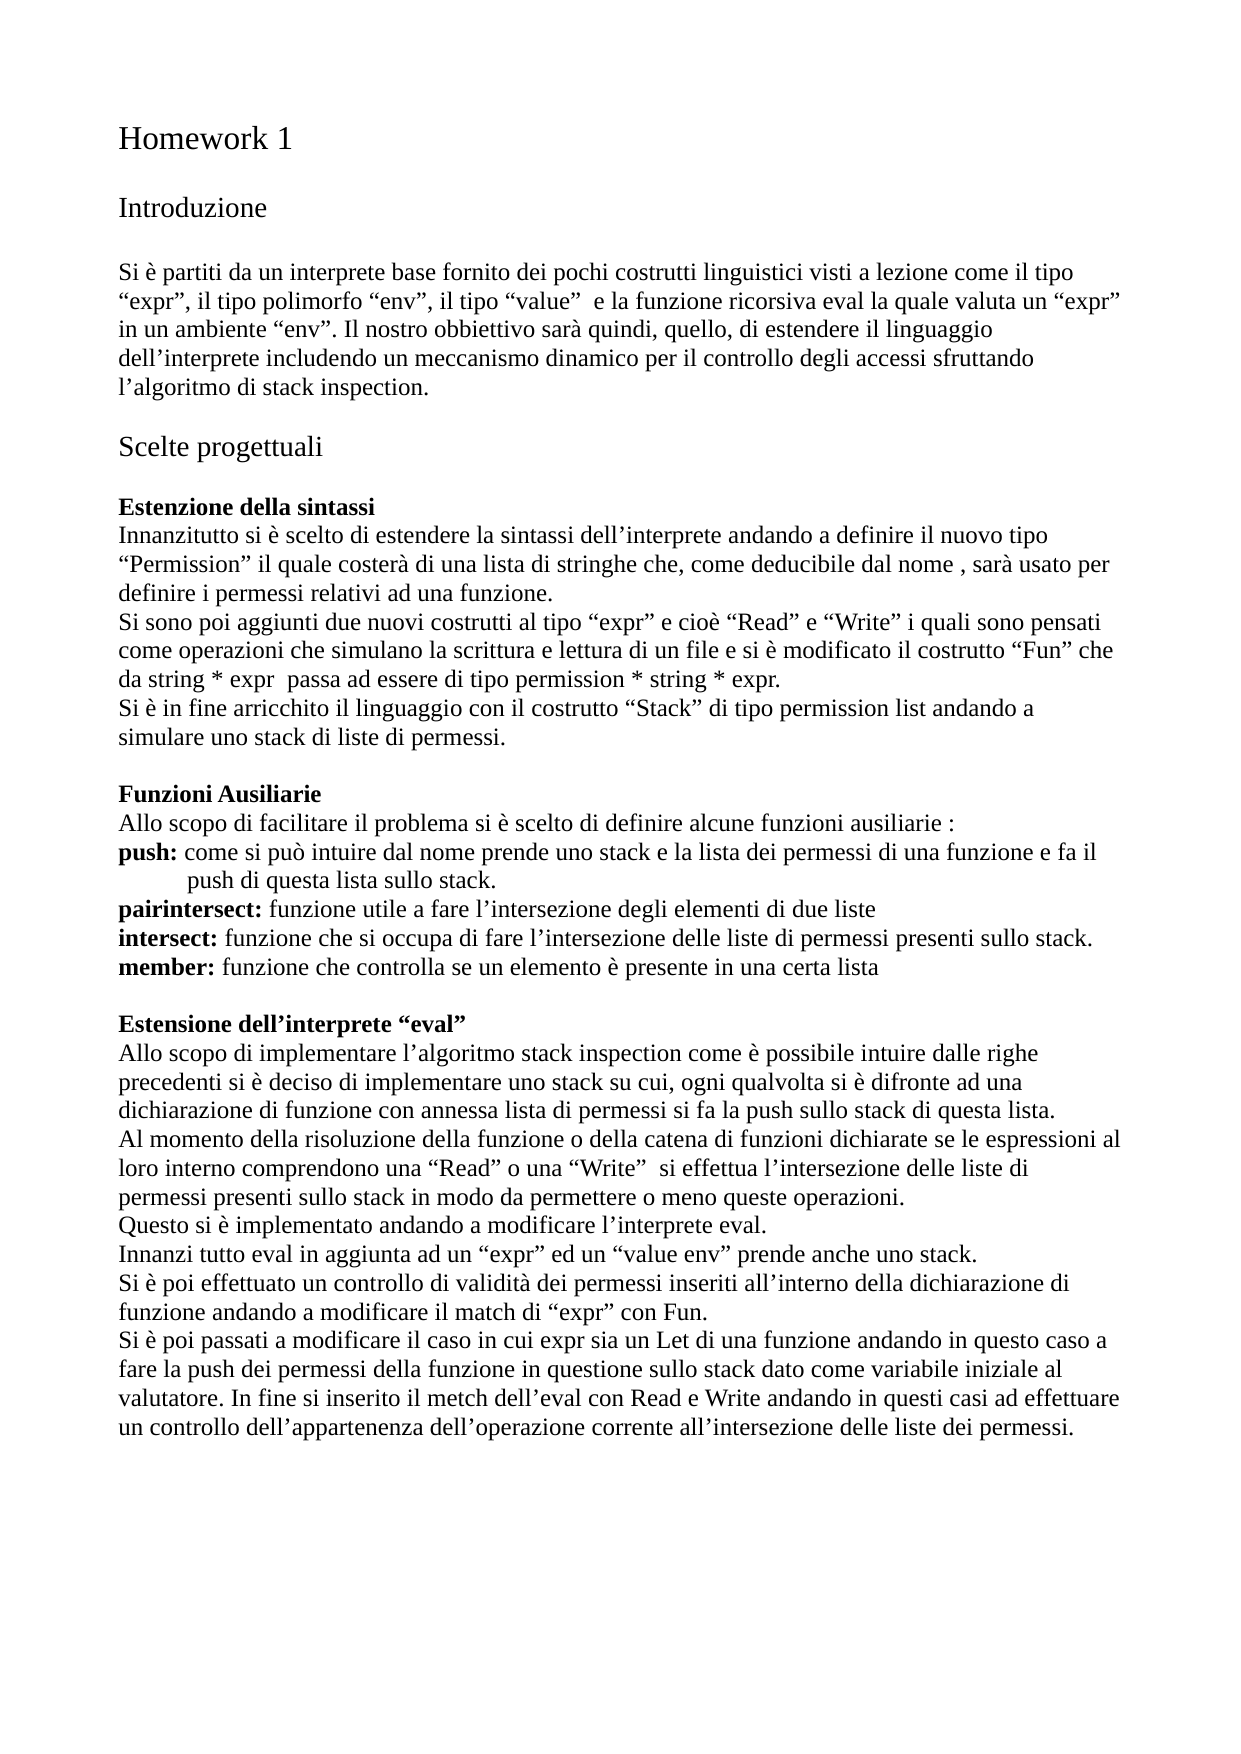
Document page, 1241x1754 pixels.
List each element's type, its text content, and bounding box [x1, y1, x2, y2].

text Al momento della risoluzione della funzione o della catena di funzioni dichiarate se le espressioni al loro interno comprendono una “Read” o una “Write” si effettua l’intersezione delle liste di permessi presenti sullo stack in modo da permettere o meno queste operazioni. [118, 1124, 1122, 1211]
text Innanzi tutto eval in aggiunta ad un “expr” ed un “value env” prende anche uno stack. [118, 1239, 1122, 1268]
text Funzioni Ausiliarie [118, 779, 1122, 808]
text Homework 1 [118, 118, 1122, 156]
text push di questa lista sullo stack. [118, 866, 1122, 894]
text Estenzione della sintassi [118, 492, 1122, 521]
text Allo scopo di implementare l’algoritmo stack inspection come è possibile intuire dalle righe precedenti si è deciso di implementare uno stack su cui, ogni qualvolta si è difronte ad una dichiarazione di funzione con annessa lista di permessi si fa la push sullo stack di questa lista. [118, 1038, 1122, 1124]
text Estensione dell’interprete “eval” [118, 1009, 1122, 1038]
text member: funzione che controlla se un elemento è presente in una certa lista [118, 952, 1122, 981]
text Si è partiti da un interprete base fornito dei pochi costrutti linguistici visti a lezione come il tipo “expr”, il tipo polimorfo “env”, il tipo “value” e la funzione ricorsiva eval la quale valuta un “expr” in un ambiente “env”. Il nostro obbiettivo sarà quindi, quello, di estendere il linguaggio dell’interprete includendo un meccanismo dinamico per il controllo degli accessi sfruttando l’algoritmo di stack inspection. [118, 257, 1122, 401]
text intersect: funzione che si occupa di fare l’intersezione delle liste di permessi presenti sullo stack. [118, 923, 1122, 952]
text pairintersect: funzione utile a fare l’intersezione degli elementi di due liste [118, 894, 1122, 923]
text Si è poi effettuato un controllo di validità dei permessi inseriti all’interno della dichiarazione di funzione andando a modificare il match di “expr” con Fun. [118, 1268, 1122, 1326]
text Allo scopo di facilitare il problema si è scelto di definire alcune funzioni ausiliarie : [118, 808, 1122, 837]
text push: come si può intuire dal nome prende uno stack e la lista dei permessi di una funzione e fa il [118, 837, 1122, 866]
text Si è poi passati a modificare il caso in cui expr sia un Let di una funzione andando in questo caso a fare la push dei permessi della funzione in questione sullo stack dato come variabile iniziale al valutatore. In fine si inserito il metch dell’eval con Read e Write andando in questi casi ad effettuare un controllo dell’appartenenza dell’operazione corrente all’intersezione delle liste dei permessi. [118, 1326, 1122, 1441]
text Scelte progettuali [118, 429, 1122, 463]
text Si sono poi aggiunti due nuovi costrutti al tipo “expr” e cioè “Read” e “Write” i quali sono pensati come operazioni che simulano la scrittura e lettura di un file e si è modificato il costrutto “Fun” che da string * expr passa ad essere di tipo permission * string * expr. [118, 607, 1122, 693]
text Introduzione [118, 190, 1122, 223]
text Innanzitutto si è scelto di estendere la sintassi dell’interprete andando a definire il nuovo tipo “Permission” il quale costerà di una lista di stringhe che, come deducibile dal nome , sarà usato per definire i permessi relativi ad una funzione. [118, 521, 1122, 607]
text Questo si è implementato andando a modificare l’interprete eval. [118, 1211, 1122, 1239]
text Si è in fine arricchito il linguaggio con il costrutto “Stack” di tipo permission list andando a simulare uno stack di liste di permessi. [118, 693, 1122, 751]
